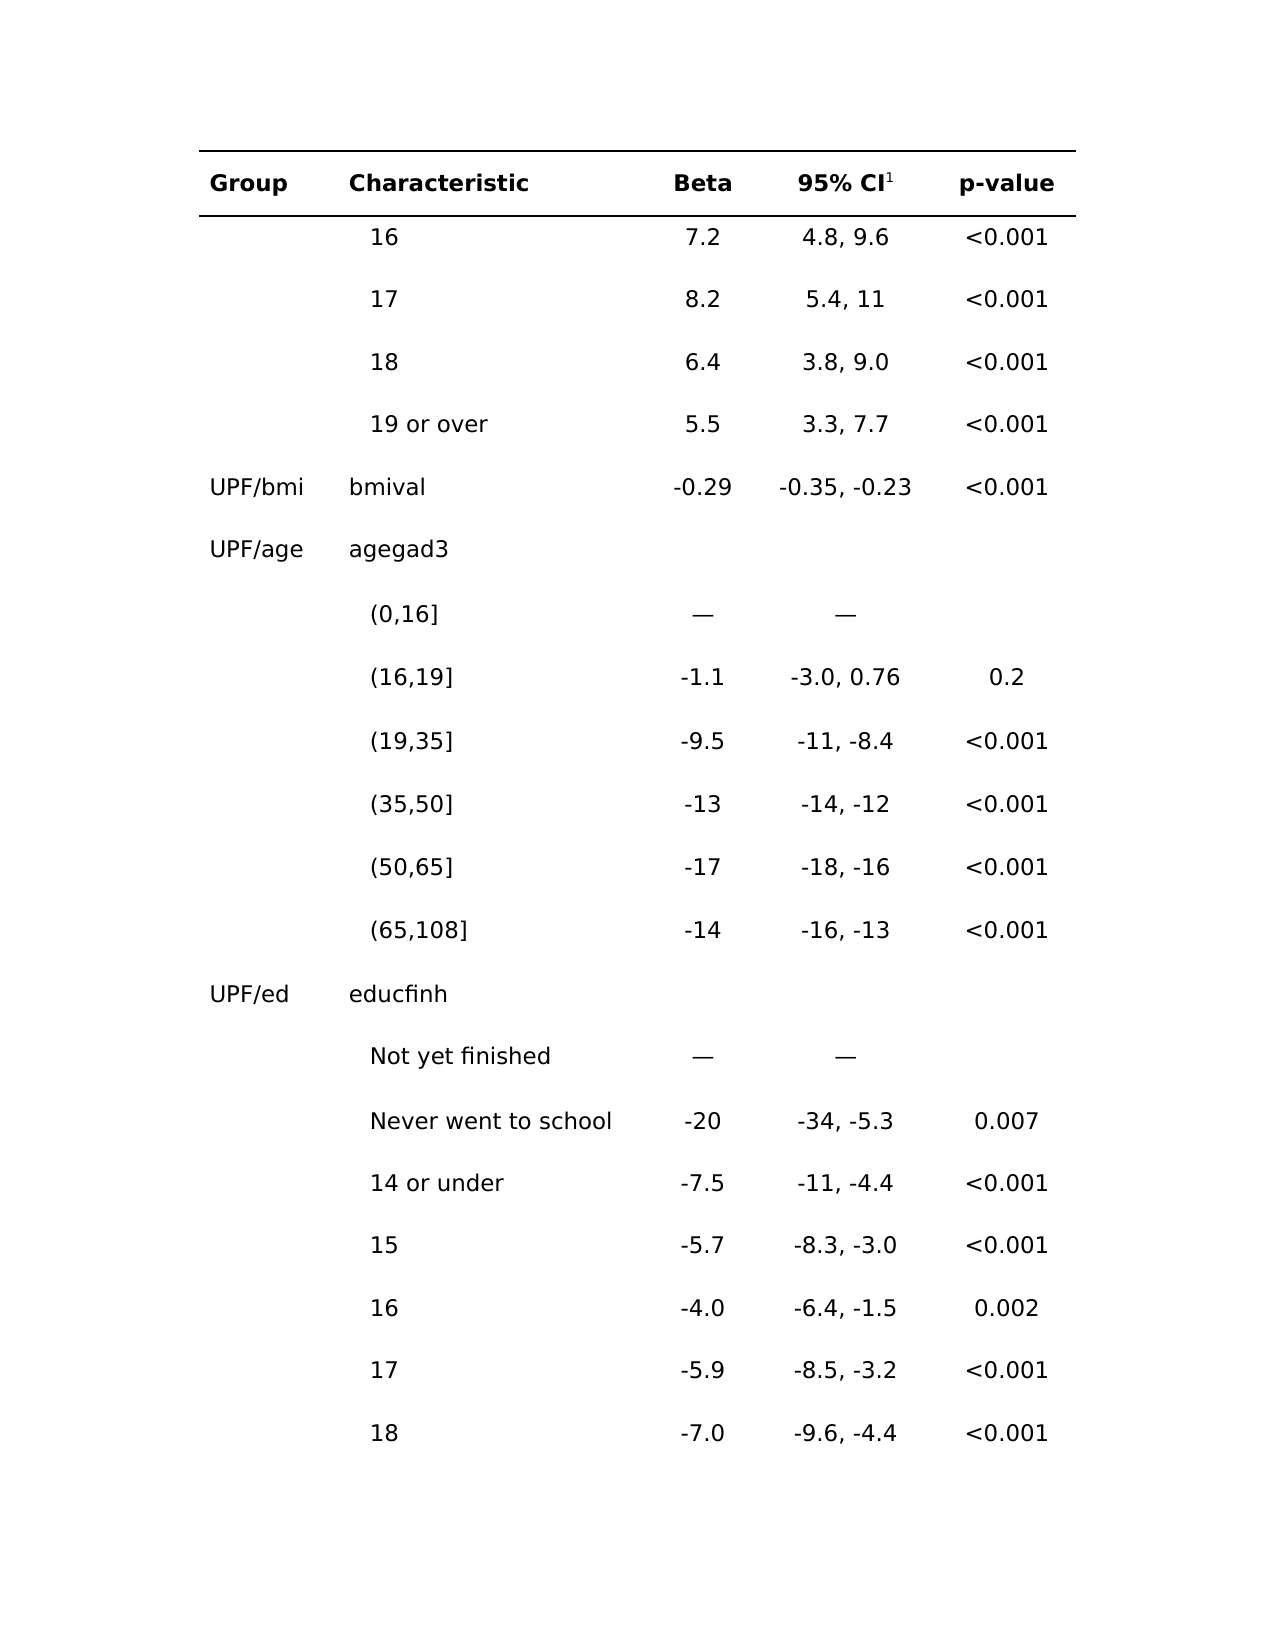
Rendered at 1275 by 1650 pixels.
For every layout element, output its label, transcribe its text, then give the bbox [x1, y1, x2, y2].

table_cell [937, 1034, 1076, 1099]
table_cell <0.001 [937, 1411, 1076, 1473]
table_cell (35,50] [338, 782, 652, 845]
table_cell -14, -12 [754, 782, 937, 845]
table_cell 17 [338, 1349, 652, 1411]
table_cell -0.35, -0.23 [754, 465, 937, 527]
table_cell [199, 217, 338, 277]
table_cell -16, -13 [754, 908, 937, 972]
table_cell <0.001 [937, 1161, 1076, 1223]
table_cell [199, 278, 338, 340]
table_cell [199, 845, 338, 908]
table_cell 0.2 [937, 655, 1076, 719]
table_cell [199, 782, 338, 845]
table_cell 18 [338, 1411, 652, 1473]
table_cell [199, 1411, 338, 1473]
table_cell UPF/bmi [199, 465, 338, 527]
table_cell -13 [652, 782, 754, 845]
table_cell <0.001 [937, 782, 1076, 845]
table_cell (50,65] [338, 845, 652, 908]
table_cell [199, 402, 338, 465]
table_cell bmival [338, 465, 652, 527]
table_cell -11, -8.4 [754, 719, 937, 782]
table_cell UPF/ed [199, 972, 338, 1034]
table_cell 19 or over [338, 402, 652, 465]
table_cell [199, 592, 338, 655]
table_cell -8.5, -3.2 [754, 1349, 937, 1411]
table_cell <0.001 [937, 340, 1076, 402]
table_cell <0.001 [937, 845, 1076, 908]
table_cell 18 [338, 340, 652, 402]
table_cell 4.8, 9.6 [754, 217, 937, 277]
table_cell [199, 655, 338, 719]
table_cell 15 [338, 1224, 652, 1286]
table_cell <0.001 [937, 217, 1076, 277]
table_cell 16 [338, 1286, 652, 1348]
table_cell — [754, 592, 937, 655]
table_cell [652, 527, 754, 592]
table_header Group [199, 152, 338, 215]
table_header p-value [937, 152, 1076, 215]
table_cell [199, 1034, 338, 1099]
table_cell [199, 719, 338, 782]
table_cell (19,35] [338, 719, 652, 782]
table_cell Not yet finished [338, 1034, 652, 1099]
table_cell -4.0 [652, 1286, 754, 1348]
table_header Beta [652, 152, 754, 215]
table_cell 3.8, 9.0 [754, 340, 937, 402]
table_cell 0.002 [937, 1286, 1076, 1348]
table_cell Never went to school [338, 1099, 652, 1161]
table_cell -1.1 [652, 655, 754, 719]
table_cell [754, 972, 937, 1034]
table_cell 14 or under [338, 1161, 652, 1223]
table_cell [199, 1099, 338, 1161]
table_cell <0.001 [937, 1224, 1076, 1286]
table_cell 7.2 [652, 217, 754, 277]
table_cell [754, 527, 937, 592]
table_cell -0.29 [652, 465, 754, 527]
table_cell 3.3, 7.7 [754, 402, 937, 465]
table_cell -18, -16 [754, 845, 937, 908]
table_cell 0.007 [937, 1099, 1076, 1161]
table_cell -5.7 [652, 1224, 754, 1286]
table_cell 8.2 [652, 278, 754, 340]
table_cell [199, 1161, 338, 1223]
table_cell — [652, 1034, 754, 1099]
table_cell [937, 592, 1076, 655]
table_cell 5.4, 11 [754, 278, 937, 340]
table_cell <0.001 [937, 402, 1076, 465]
table_cell <0.001 [937, 1349, 1076, 1411]
table_cell -14 [652, 908, 754, 972]
table_cell [199, 1224, 338, 1286]
table_cell <0.001 [937, 908, 1076, 972]
table_cell <0.001 [937, 719, 1076, 782]
table_cell — [652, 592, 754, 655]
table_cell (0,16] [338, 592, 652, 655]
table_cell <0.001 [937, 465, 1076, 527]
table_cell [937, 527, 1076, 592]
table_cell agegad3 [338, 527, 652, 592]
table_cell -8.3, -3.0 [754, 1224, 937, 1286]
table_cell <0.001 [937, 278, 1076, 340]
table_cell UPF/age [199, 527, 338, 592]
table_cell -3.0, 0.76 [754, 655, 937, 719]
table_cell [199, 340, 338, 402]
table_cell (16,19] [338, 655, 652, 719]
table_cell [652, 972, 754, 1034]
table_cell [937, 972, 1076, 1034]
table_cell -11, -4.4 [754, 1161, 937, 1223]
table_cell (65,108] [338, 908, 652, 972]
table_cell — [754, 1034, 937, 1099]
table_cell [199, 1286, 338, 1348]
table_cell 17 [338, 278, 652, 340]
table_cell 16 [338, 217, 652, 277]
table_cell -20 [652, 1099, 754, 1161]
table_cell [199, 1349, 338, 1411]
table_cell 6.4 [652, 340, 754, 402]
table_cell -9.6, -4.4 [754, 1411, 937, 1473]
table_cell educfinh [338, 972, 652, 1034]
table_cell -6.4, -1.5 [754, 1286, 937, 1348]
table_cell 5.5 [652, 402, 754, 465]
table_cell -7.5 [652, 1161, 754, 1223]
table_header Characteristic [338, 152, 652, 215]
table_cell -5.9 [652, 1349, 754, 1411]
table_cell [199, 908, 338, 972]
table_cell -7.0 [652, 1411, 754, 1473]
table_cell -9.5 [652, 719, 754, 782]
table_header 95% CI1 [754, 152, 937, 215]
table_cell -17 [652, 845, 754, 908]
table_cell -34, -5.3 [754, 1099, 937, 1161]
